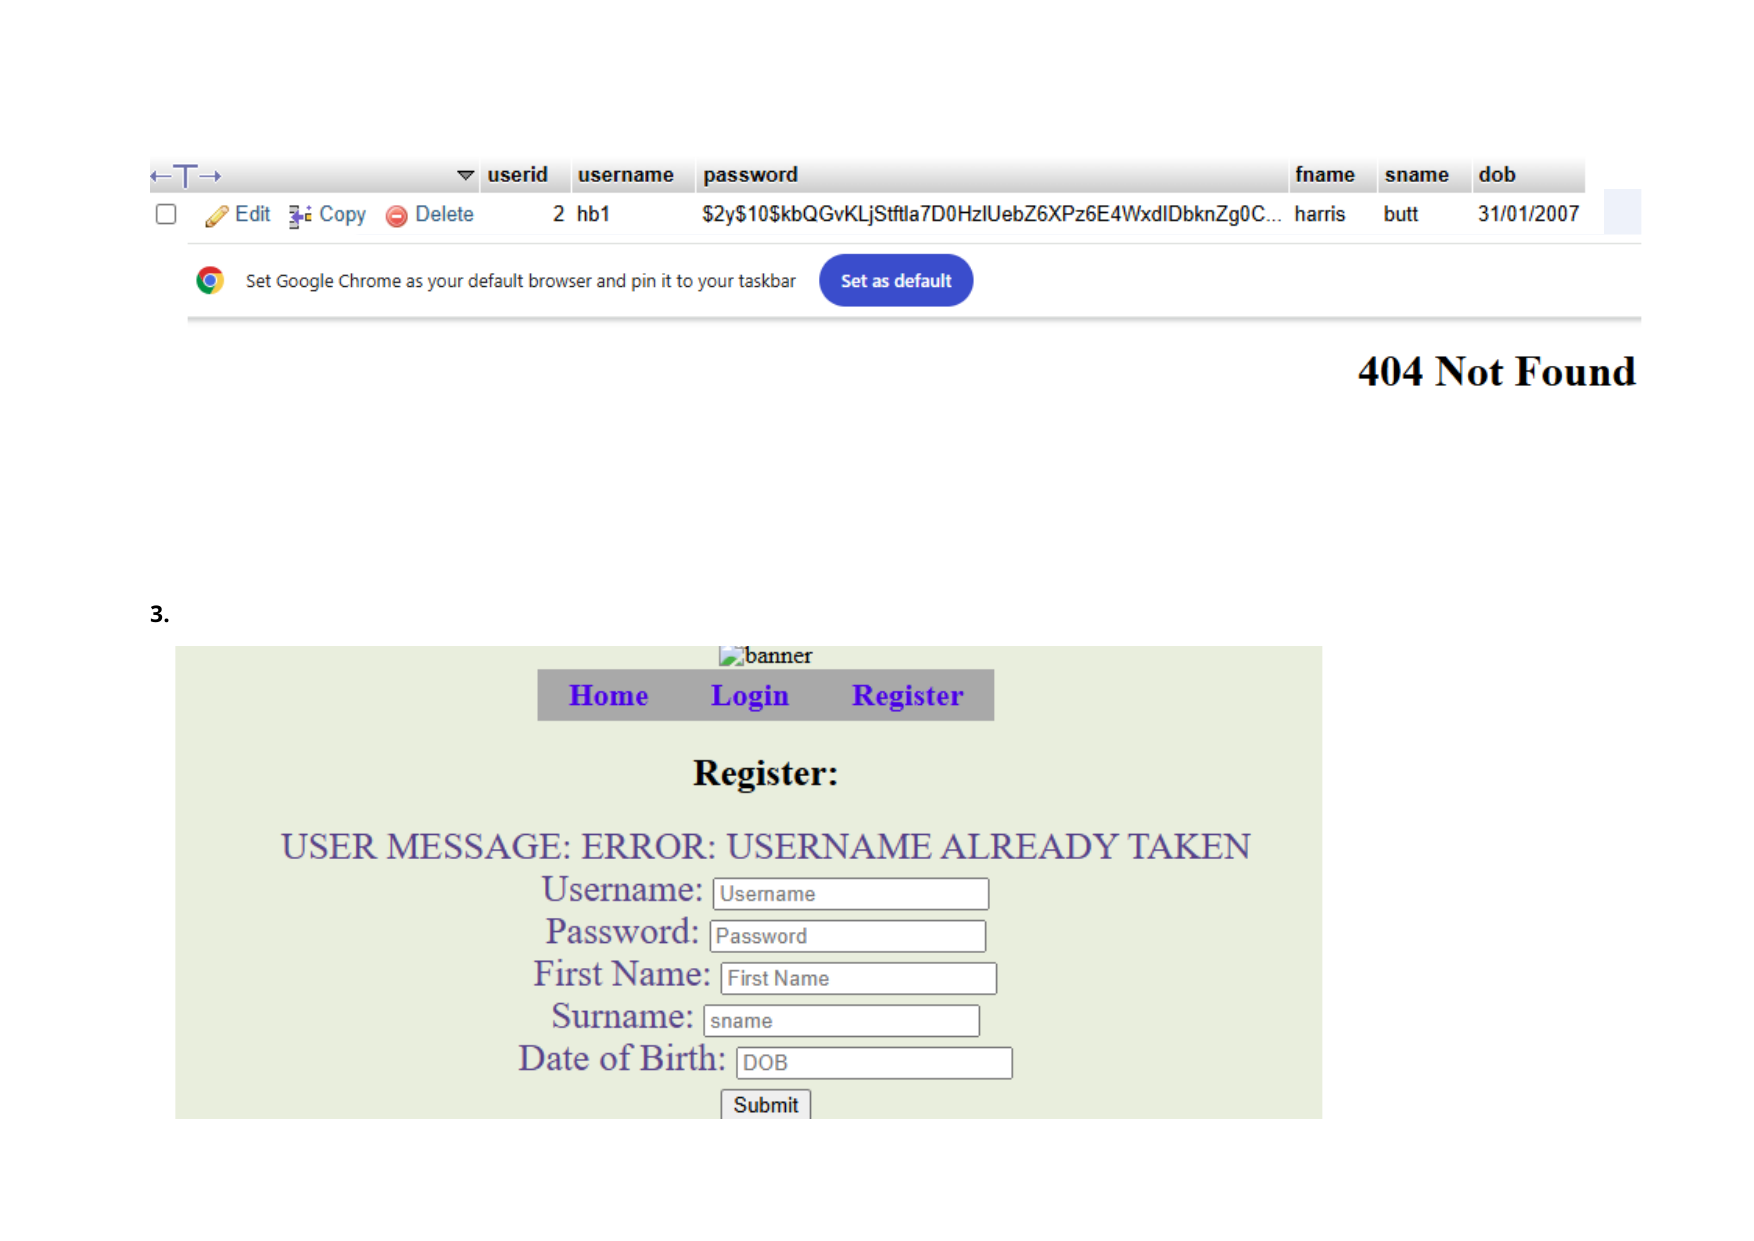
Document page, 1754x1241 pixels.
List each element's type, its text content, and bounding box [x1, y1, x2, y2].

picture [150, 150, 1642, 401]
text 3. [150, 598, 1604, 629]
picture [175, 646, 1323, 1119]
